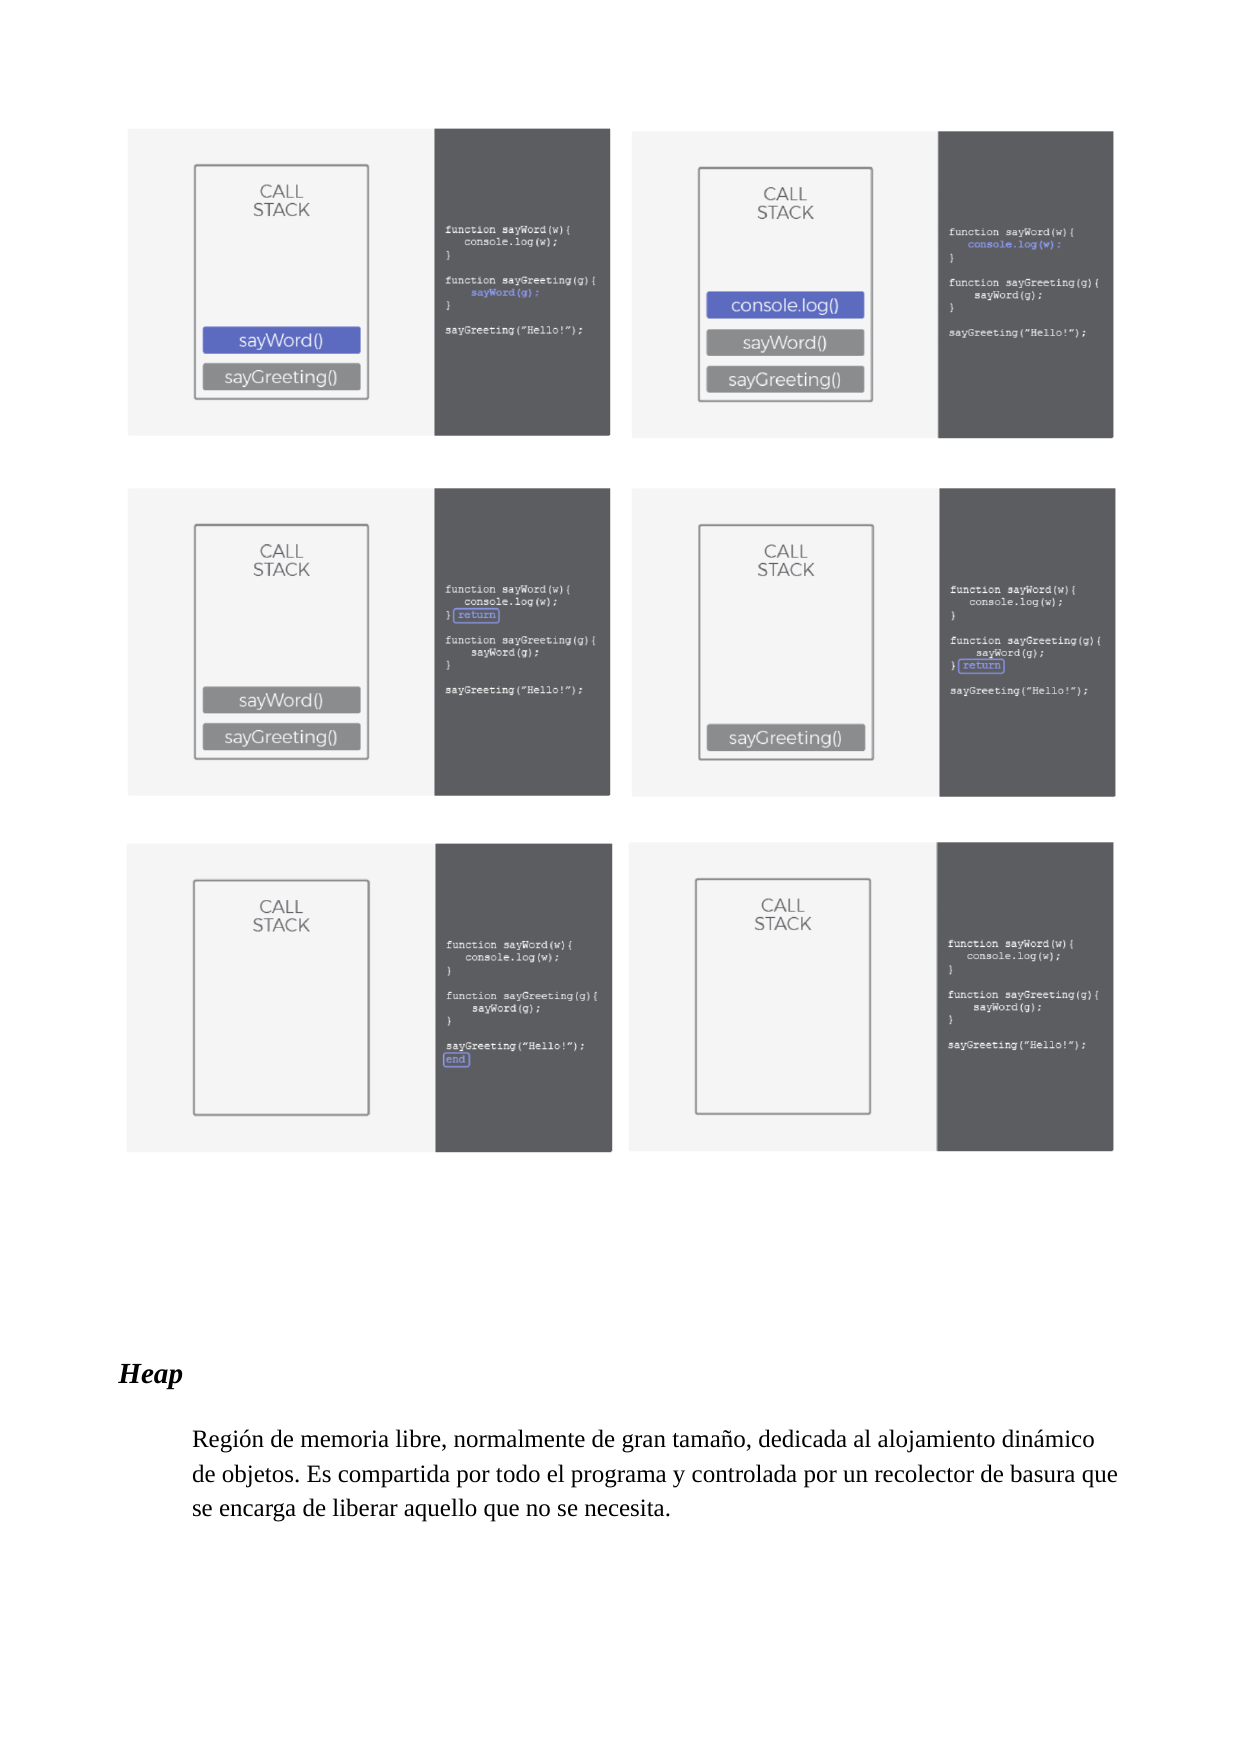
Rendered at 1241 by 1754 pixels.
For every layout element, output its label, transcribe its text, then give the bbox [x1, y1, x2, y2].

picture [123, 123, 615, 440]
list Región de memoria libre, normalmente de gran tamaño, dedicada al alojamiento dinámico de objetos. Es compartida por todo el programa y controlada por un recolector de basura que se encarga de liberar aquello que no se necesita. [162, 1424, 1122, 1522]
picture [625, 840, 1117, 1154]
picture [123, 482, 615, 800]
picture [625, 123, 1117, 443]
picture [123, 840, 615, 1155]
table_cell [620, 477, 1122, 835]
table_cell [118, 835, 620, 1218]
table_cell [118, 118, 620, 477]
table_cell [118, 477, 620, 835]
picture [625, 482, 1117, 801]
subtitle Heap [118, 1356, 1122, 1390]
table_cell [620, 118, 1122, 477]
table_cell [620, 835, 1122, 1218]
